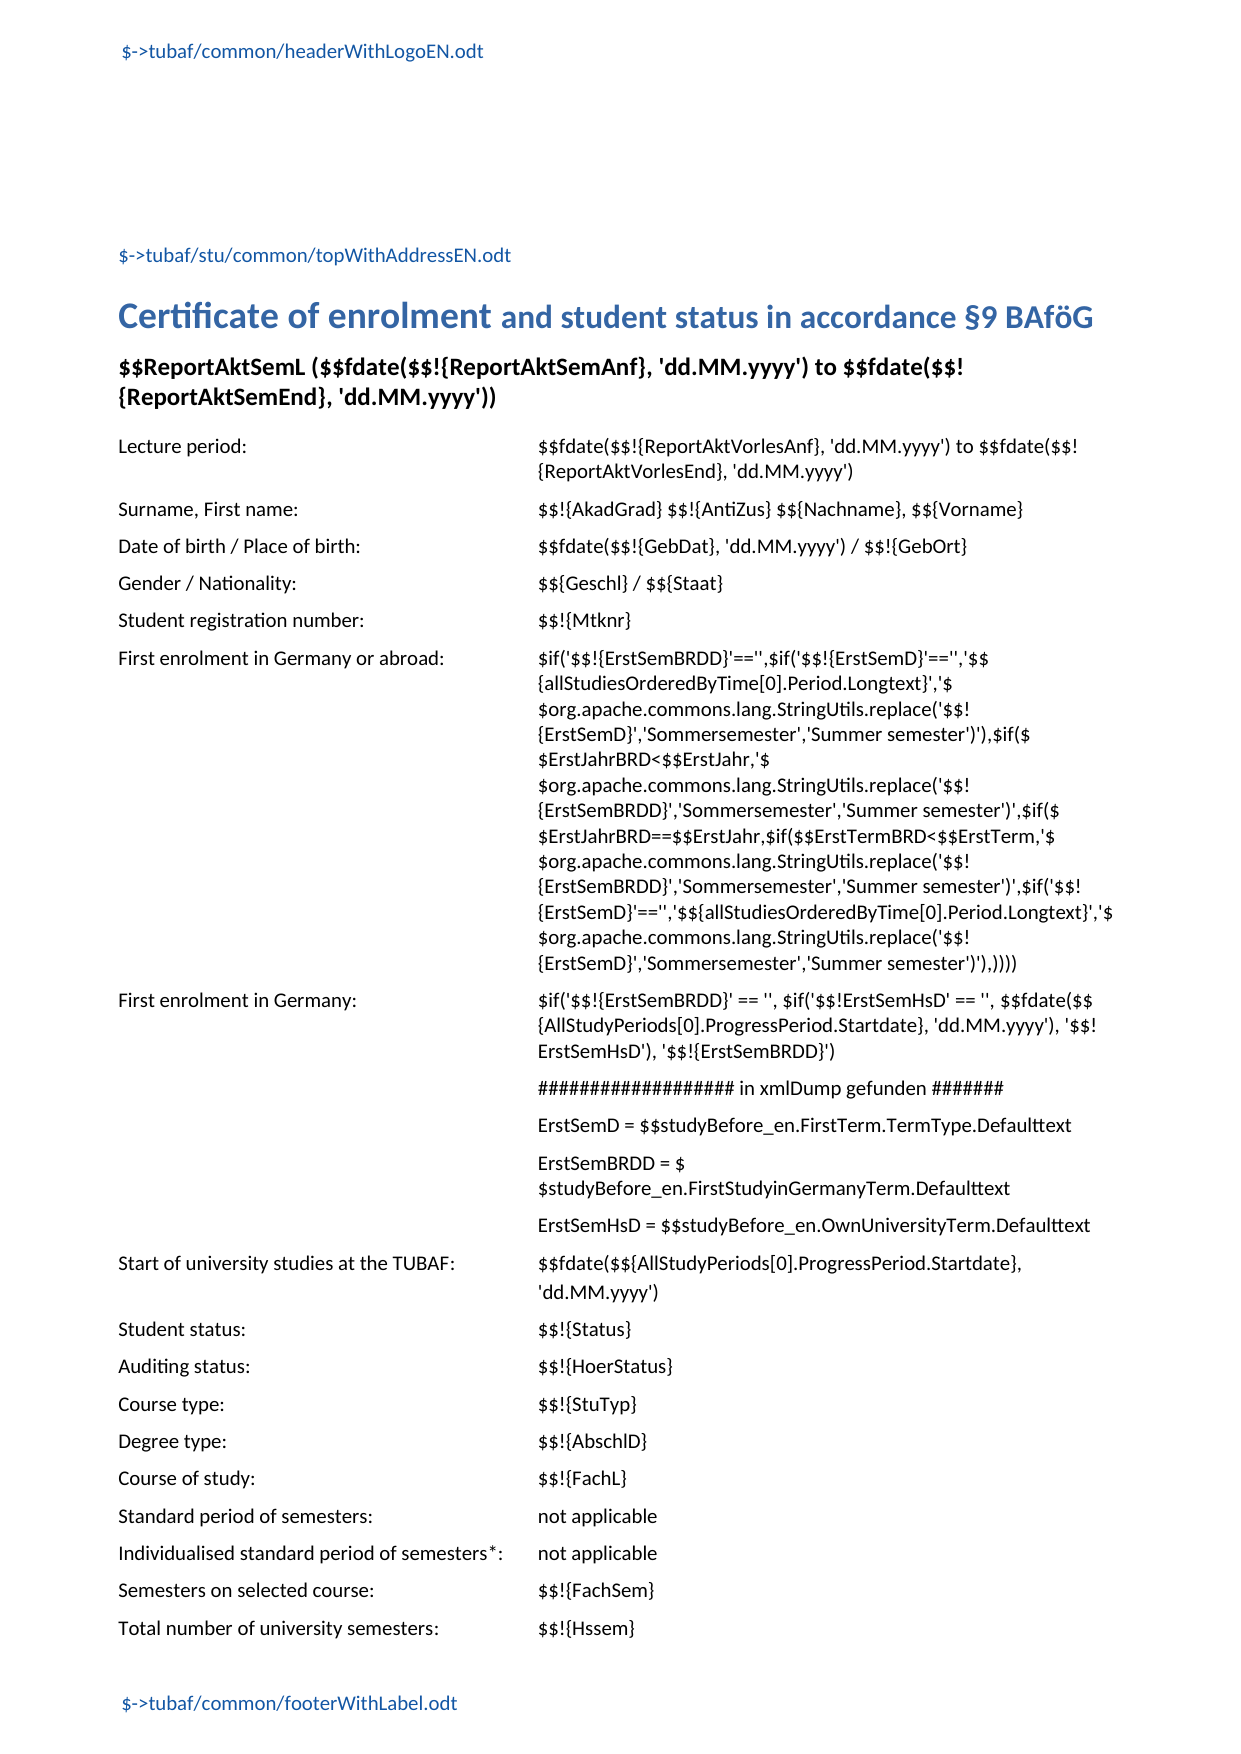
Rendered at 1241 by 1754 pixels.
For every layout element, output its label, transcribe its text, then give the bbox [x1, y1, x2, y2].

subtitle Certificate of enrolment and student status in accordance §9 BAföG [118, 292, 1122, 338]
table_cell Date of birth / Place of birth: [118, 527, 538, 564]
table_cell Auditing status: [118, 1348, 538, 1385]
table_cell $$!{Status} [538, 1311, 1116, 1348]
table_cell $$!{Mtknr} [538, 602, 1116, 639]
text $->tubaf/stu/common/topWithAddressEN.odt [118, 242, 1122, 267]
table_cell Standard period of semesters: [118, 1497, 538, 1534]
table_cell not applicable [538, 1497, 1116, 1534]
table_cell Gender / Nationality: [118, 565, 538, 602]
table_cell Total number of university semesters: [118, 1609, 538, 1646]
table_cell Lecture period: [118, 427, 538, 490]
table_header Semesters on selected course: [118, 1572, 538, 1609]
table_cell $$!{StuTyp} [538, 1385, 1116, 1422]
table_cell Student registration number: [118, 602, 538, 639]
table_cell $$!{FachL} [538, 1460, 1116, 1497]
table_cell Course of study: [118, 1460, 538, 1497]
table_cell $$!{HoerStatus} [538, 1348, 1116, 1385]
table_cell $${Geschl} / $${Staat} [538, 565, 1116, 602]
table_cell $if('$$!{ErstSemBRDD}'=='',$if('$$!{ErstSemD}'=='','$${allStudiesOrderedByTime[0].Period.Longtext}','$$org.apache.commons.lang.StringUtils.replace('$$!{ErstSemD}','Sommersemester','Summer semester')'),$if($$ErstJahrBRD<$$ErstJahr,'$$org.apache.commons.lang.StringUtils.replace('$$!{ErstSemBRDD}','Sommersemester','Summer semester')',$if($$ErstJahrBRD==$$ErstJahr,$if($$ErstTermBRD<$$ErstTerm,'$$org.apache.commons.lang.StringUtils.replace('$$!{ErstSemBRDD}','Sommersemester','Summer semester')',$if('$$!{ErstSemD}'=='','$${allStudiesOrderedByTime[0].Period.Longtext}','$$org.apache.commons.lang.StringUtils.replace('$$!{ErstSemD}','Sommersemester','Summer semester')'),)))) [538, 639, 1116, 981]
table_cell Surname, First name: [118, 490, 538, 527]
table_cell not applicable [538, 1534, 1116, 1572]
table_cell $$!{AkadGrad} $$!{AntiZus} $${Nachname}, $${Vorname} [538, 490, 1116, 527]
table_cell $$fdate($${AllStudyPeriods[0].ProgressPeriod.Startdate}, 'dd.MM.yyyy') [538, 1244, 1116, 1311]
table_cell $$!{Hssem} [538, 1609, 1122, 1646]
table_header $$ReportAktSemL ($$fdate($$!{ReportAktSemAnf}, 'dd.MM.yyyy') to $$fdate($$!{ReportAktSemEnd}, 'dd.MM.yyyy')) [118, 351, 1116, 427]
table_cell First enrolment in Germany: [118, 981, 538, 1244]
table_cell Start of university studies at the TUBAF: [118, 1244, 538, 1311]
table_header $$!{FachSem} [538, 1572, 1122, 1609]
table_cell Student status: [118, 1311, 538, 1348]
table_cell Individualised standard period of semesters*: [118, 1534, 538, 1572]
table_cell Course type: [118, 1385, 538, 1422]
table_cell $$!{AbschlD} [538, 1423, 1116, 1460]
table_cell Degree type: [118, 1423, 538, 1460]
table_cell First enrolment in Germany or abroad: [118, 639, 538, 981]
table_cell $if('$$!{ErstSemBRDD}' == '', $if('$$!ErstSemHsD' == '', $$fdate($${AllStudyPeriods[0].ProgressPeriod.Startdate}, 'dd.MM.yyyy'), '$$!ErstSemHsD'), '$$!{ErstSemBRDD}') ################### in xmlDump gefunden ####### ErstSemD = $$studyBefore_en.FirstTerm.TermType.Defaulttext ErstSemBRDD = $$studyBefore_en.FirstStudyinGermanyTerm.Defaulttext ErstSemHsD = $$studyBefore_en.OwnUniversityTerm.Defaulttext [538, 981, 1116, 1244]
table_cell $$fdate($$!{ReportAktVorlesAnf}, 'dd.MM.yyyy') to $$fdate($$!{ReportAktVorlesEnd}, 'dd.MM.yyyy') [538, 427, 1116, 490]
table_cell $$fdate($$!{GebDat}, 'dd.MM.yyyy') / $$!{GebOrt} [538, 527, 1116, 564]
